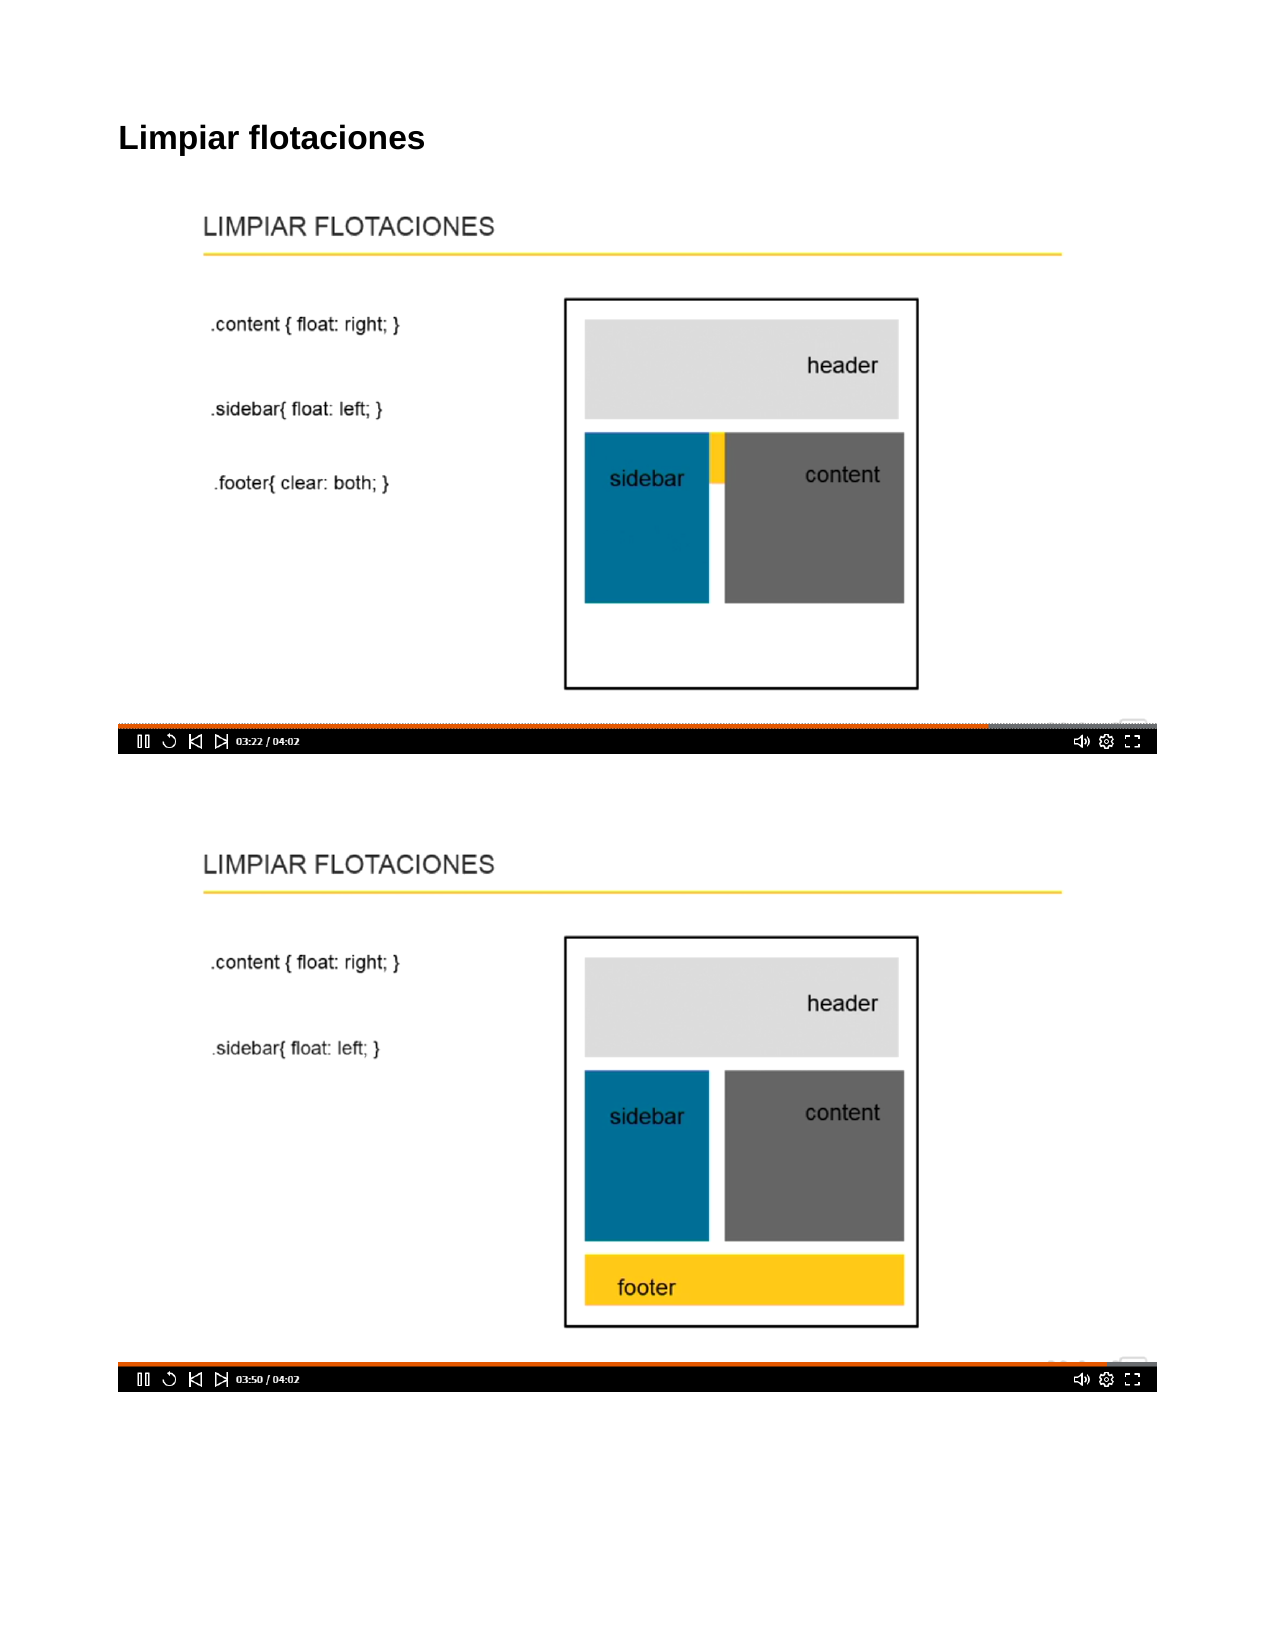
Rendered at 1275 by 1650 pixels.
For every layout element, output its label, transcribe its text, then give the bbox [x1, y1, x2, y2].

subtitle Limpiar flotaciones [118, 118, 1157, 157]
picture [118, 169, 1157, 754]
picture [118, 808, 1157, 1392]
